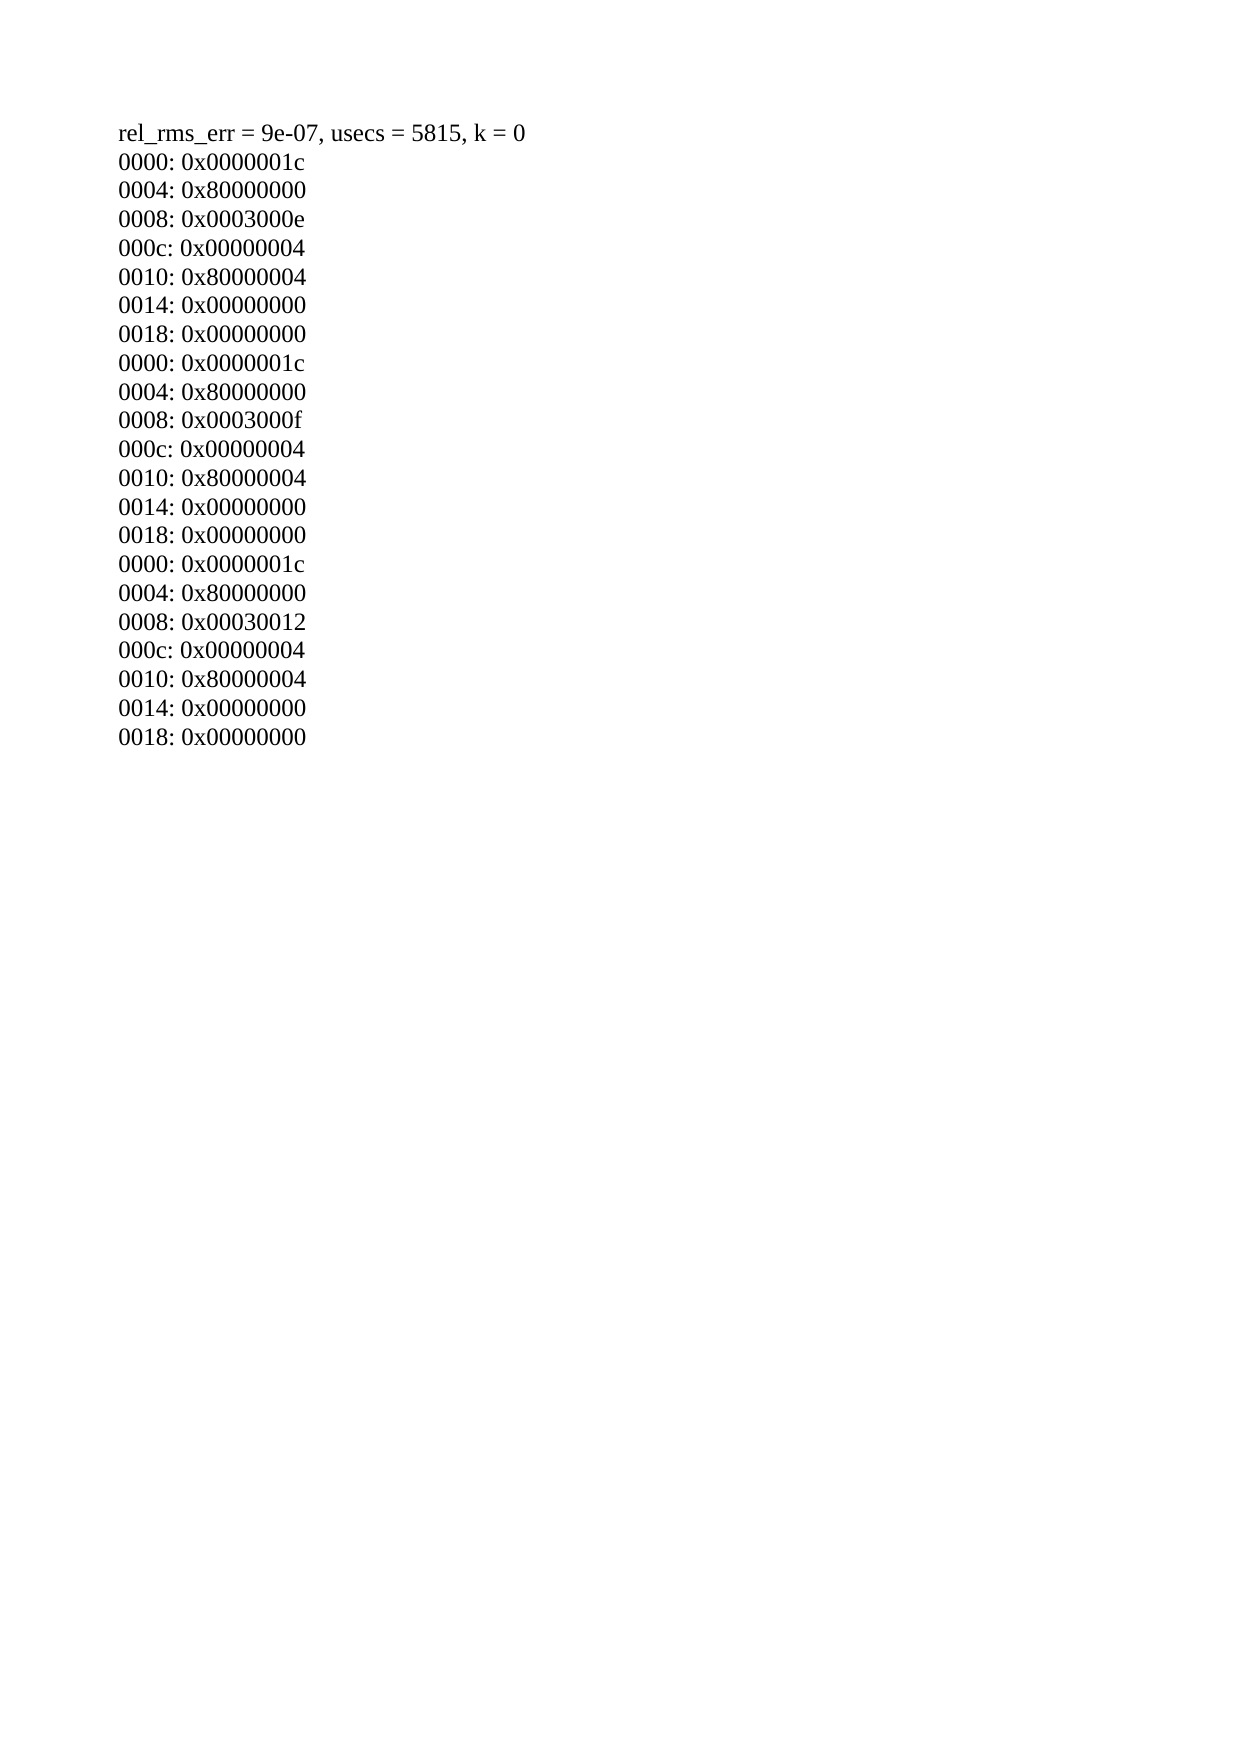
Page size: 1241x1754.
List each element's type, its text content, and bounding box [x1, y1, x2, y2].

text 0008: 0x0003000e [118, 204, 1122, 233]
text 0014: 0x00000000 [118, 693, 1122, 722]
text 000c: 0x00000004 [118, 434, 1122, 463]
text 0000: 0x0000001c [118, 348, 1122, 377]
text 0008: 0x0003000f [118, 406, 1122, 434]
text 0010: 0x80000004 [118, 463, 1122, 492]
text 0014: 0x00000000 [118, 291, 1122, 319]
text 0008: 0x00030012 [118, 607, 1122, 636]
text 0004: 0x80000000 [118, 176, 1122, 204]
text 0018: 0x00000000 [118, 319, 1122, 348]
text 0010: 0x80000004 [118, 664, 1122, 693]
text rel_rms_err = 9e-07, usecs = 5815, k = 0 [118, 118, 1122, 147]
text 0004: 0x80000000 [118, 578, 1122, 607]
text 000c: 0x00000004 [118, 233, 1122, 262]
text 0000: 0x0000001c [118, 147, 1122, 176]
text 0014: 0x00000000 [118, 492, 1122, 521]
text 0018: 0x00000000 [118, 722, 1122, 751]
text 0004: 0x80000000 [118, 377, 1122, 406]
text 0018: 0x00000000 [118, 521, 1122, 549]
text 000c: 0x00000004 [118, 636, 1122, 664]
text 0000: 0x0000001c [118, 549, 1122, 578]
text 0010: 0x80000004 [118, 262, 1122, 291]
